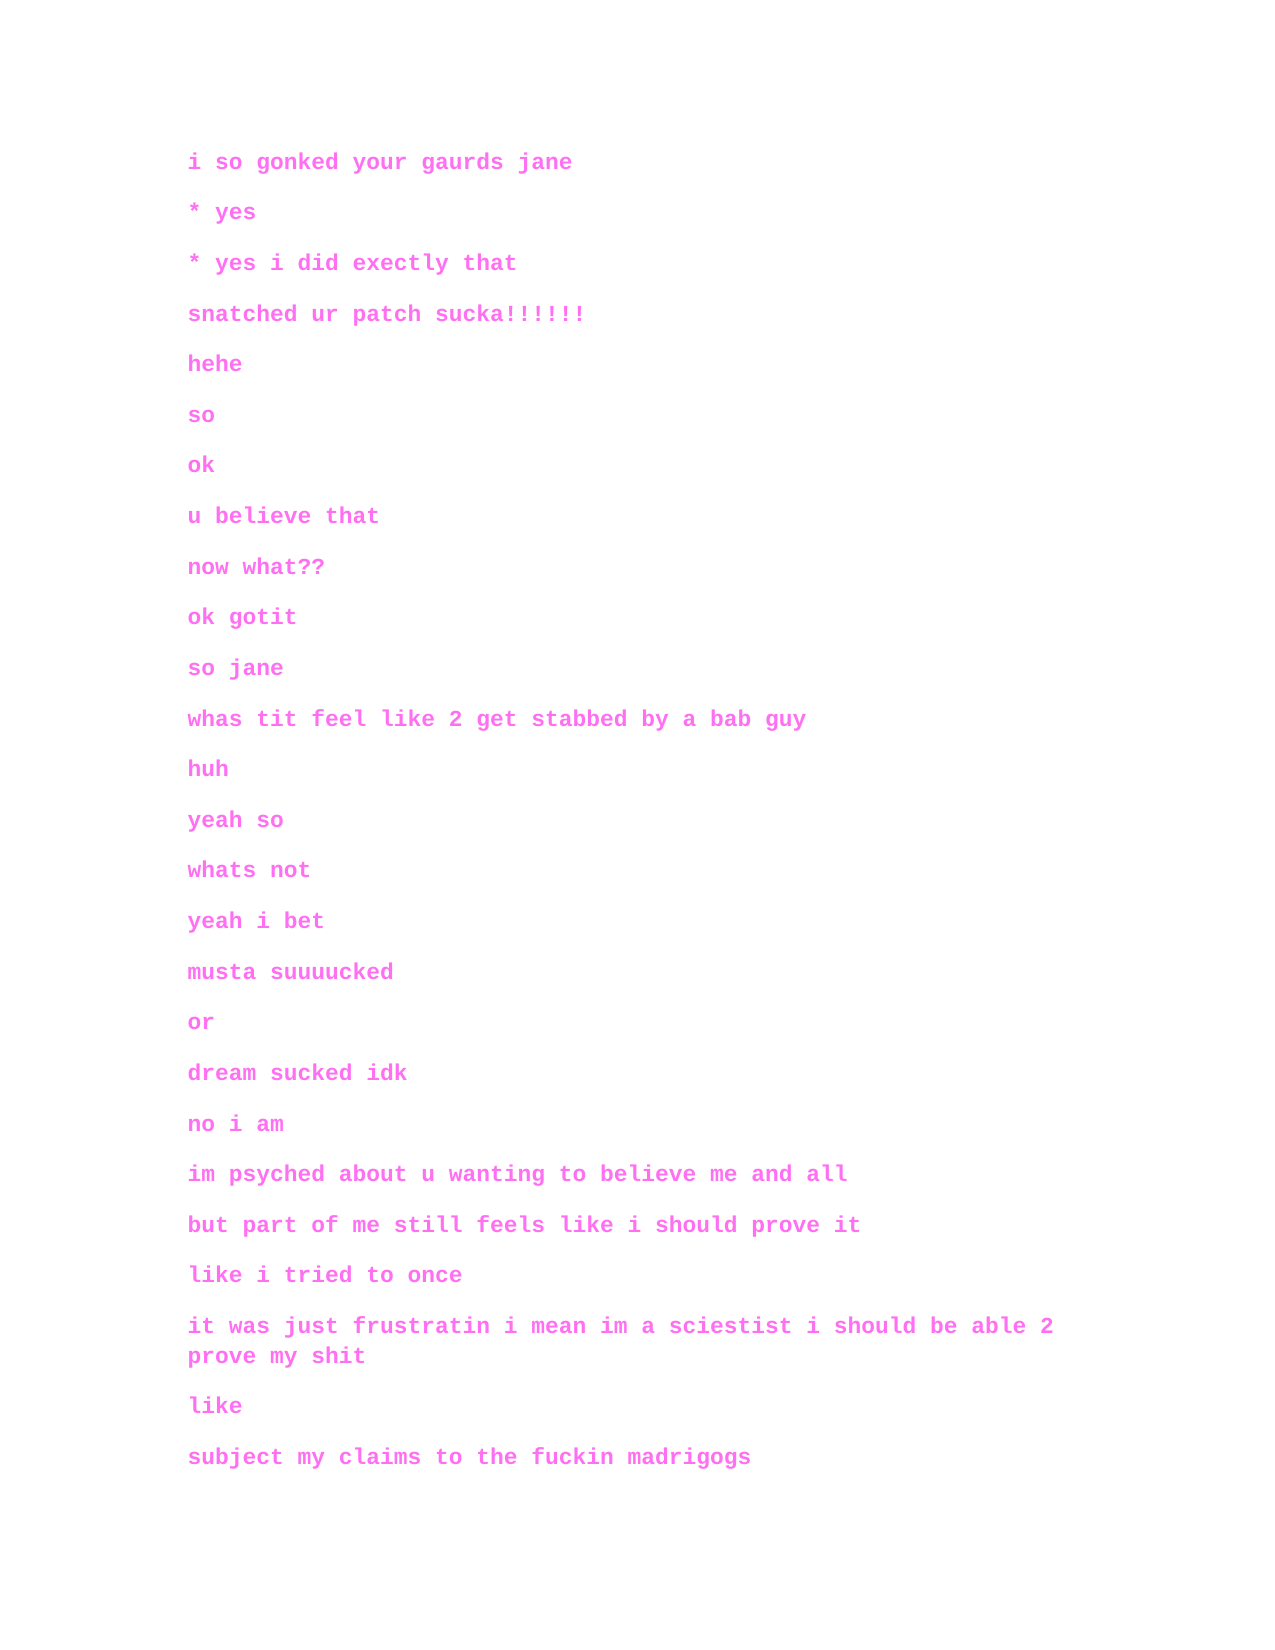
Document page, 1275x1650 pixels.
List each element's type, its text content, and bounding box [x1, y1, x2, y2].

text whas tit feel like 2 get stabbed by a bab guy [187, 707, 1087, 733]
text im psyched about u wanting to believe me and all [187, 1162, 1087, 1188]
text u believe that [187, 504, 1087, 530]
text no i am [187, 1112, 1087, 1138]
text yeah so [187, 808, 1087, 834]
text * yes [187, 201, 1087, 227]
text like [187, 1395, 1087, 1421]
text like i tried to once [187, 1264, 1087, 1290]
text subject my claims to the fuckin madrigogs [187, 1445, 1087, 1471]
text so [187, 403, 1087, 429]
text it was just frustratin i mean im a sciestist i should be able 2 prove my shit [187, 1314, 1087, 1370]
text hehe [187, 352, 1087, 378]
text so jane [187, 656, 1087, 682]
text yeah i bet [187, 909, 1087, 935]
text huh [187, 757, 1087, 783]
text but part of me still feels like i should prove it [187, 1213, 1087, 1239]
text whats not [187, 859, 1087, 885]
text dream sucked idk [187, 1061, 1087, 1087]
text or [187, 1011, 1087, 1037]
text now what?? [187, 555, 1087, 581]
text * yes i did exectly that [187, 251, 1087, 277]
text ok gotit [187, 606, 1087, 632]
text ok [187, 454, 1087, 480]
text i so gonked your gaurds jane [187, 150, 1087, 176]
text musta suuuucked [187, 960, 1087, 986]
text snatched ur patch sucka!!!!!! [187, 302, 1087, 328]
